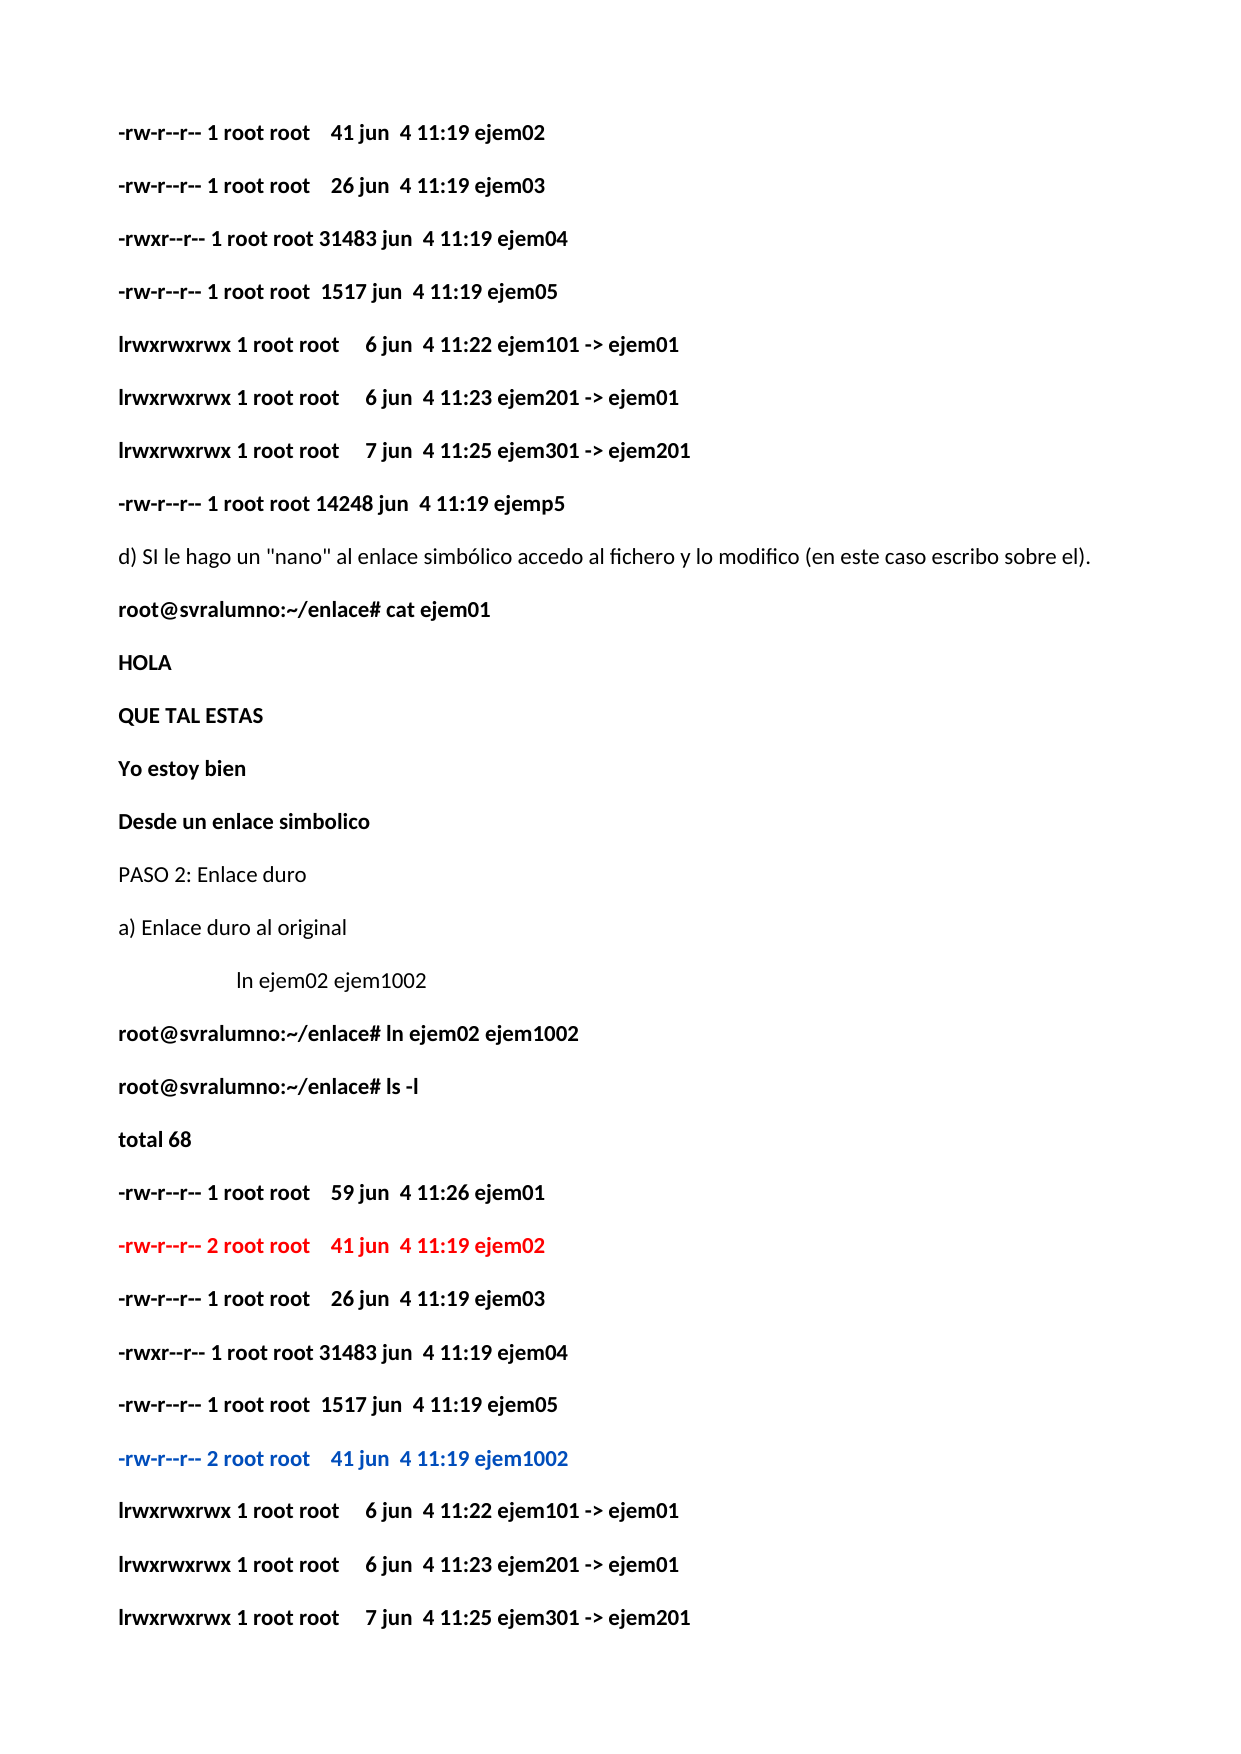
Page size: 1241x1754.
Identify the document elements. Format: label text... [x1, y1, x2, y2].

text -rw-r--r-- 1 root root 59 jun 4 11:26 ejem01 [118, 1178, 1122, 1207]
text -rw-r--r-- 1 root root 14248 jun 4 11:19 ejemp5 [118, 489, 1122, 517]
text QUE TAL ESTAS [118, 701, 1122, 729]
text d) SI le hago un "nano" al enlace simbólico accedo al fichero y lo modifico (en este caso escribo sobre el). [118, 542, 1122, 570]
text -rw-r--r-- 1 root root 26 jun 4 11:19 ejem03 [118, 1284, 1122, 1313]
text lrwxrwxrwx 1 root root 6 jun 4 11:23 ejem201 -> ejem01 [118, 383, 1122, 411]
text -rwxr--r-- 1 root root 31483 jun 4 11:19 ejem04 [118, 1338, 1122, 1366]
text Yo estoy bien [118, 754, 1122, 782]
text a) Enlace duro al original [118, 913, 1122, 941]
text total 68 [118, 1126, 1122, 1153]
text PASO 2: Enlace duro [118, 860, 1122, 888]
text Desde un enlace simbolico [118, 807, 1122, 835]
text root@svralumno:~/enlace# ln ejem02 ejem1002 [118, 1019, 1122, 1047]
text -rw-r--r-- 1 root root 26 jun 4 11:19 ejem03 [118, 171, 1122, 199]
text ln ejem02 ejem1002 [118, 966, 1122, 994]
text lrwxrwxrwx 1 root root 6 jun 4 11:23 ejem201 -> ejem01 [118, 1550, 1122, 1578]
text lrwxrwxrwx 1 root root 6 jun 4 11:22 ejem101 -> ejem01 [118, 1497, 1122, 1525]
text root@svralumno:~/enlace# cat ejem01 [118, 595, 1122, 623]
text lrwxrwxrwx 1 root root 6 jun 4 11:22 ejem101 -> ejem01 [118, 330, 1122, 358]
text HOLA [118, 648, 1122, 676]
text root@svralumno:~/enlace# ls -l [118, 1072, 1122, 1101]
text -rw-r--r-- 1 root root 41 jun 4 11:19 ejem02 [118, 118, 1122, 146]
text lrwxrwxrwx 1 root root 7 jun 4 11:25 ejem301 -> ejem201 [118, 1603, 1122, 1631]
text -rw-r--r-- 2 root root 41 jun 4 11:19 ejem1002 [118, 1444, 1122, 1472]
text -rw-r--r-- 2 root root 41 jun 4 11:19 ejem02 [118, 1232, 1122, 1259]
text -rwxr--r-- 1 root root 31483 jun 4 11:19 ejem04 [118, 224, 1122, 252]
text lrwxrwxrwx 1 root root 7 jun 4 11:25 ejem301 -> ejem201 [118, 436, 1122, 464]
text -rw-r--r-- 1 root root 1517 jun 4 11:19 ejem05 [118, 1391, 1122, 1419]
text -rw-r--r-- 1 root root 1517 jun 4 11:19 ejem05 [118, 277, 1122, 305]
